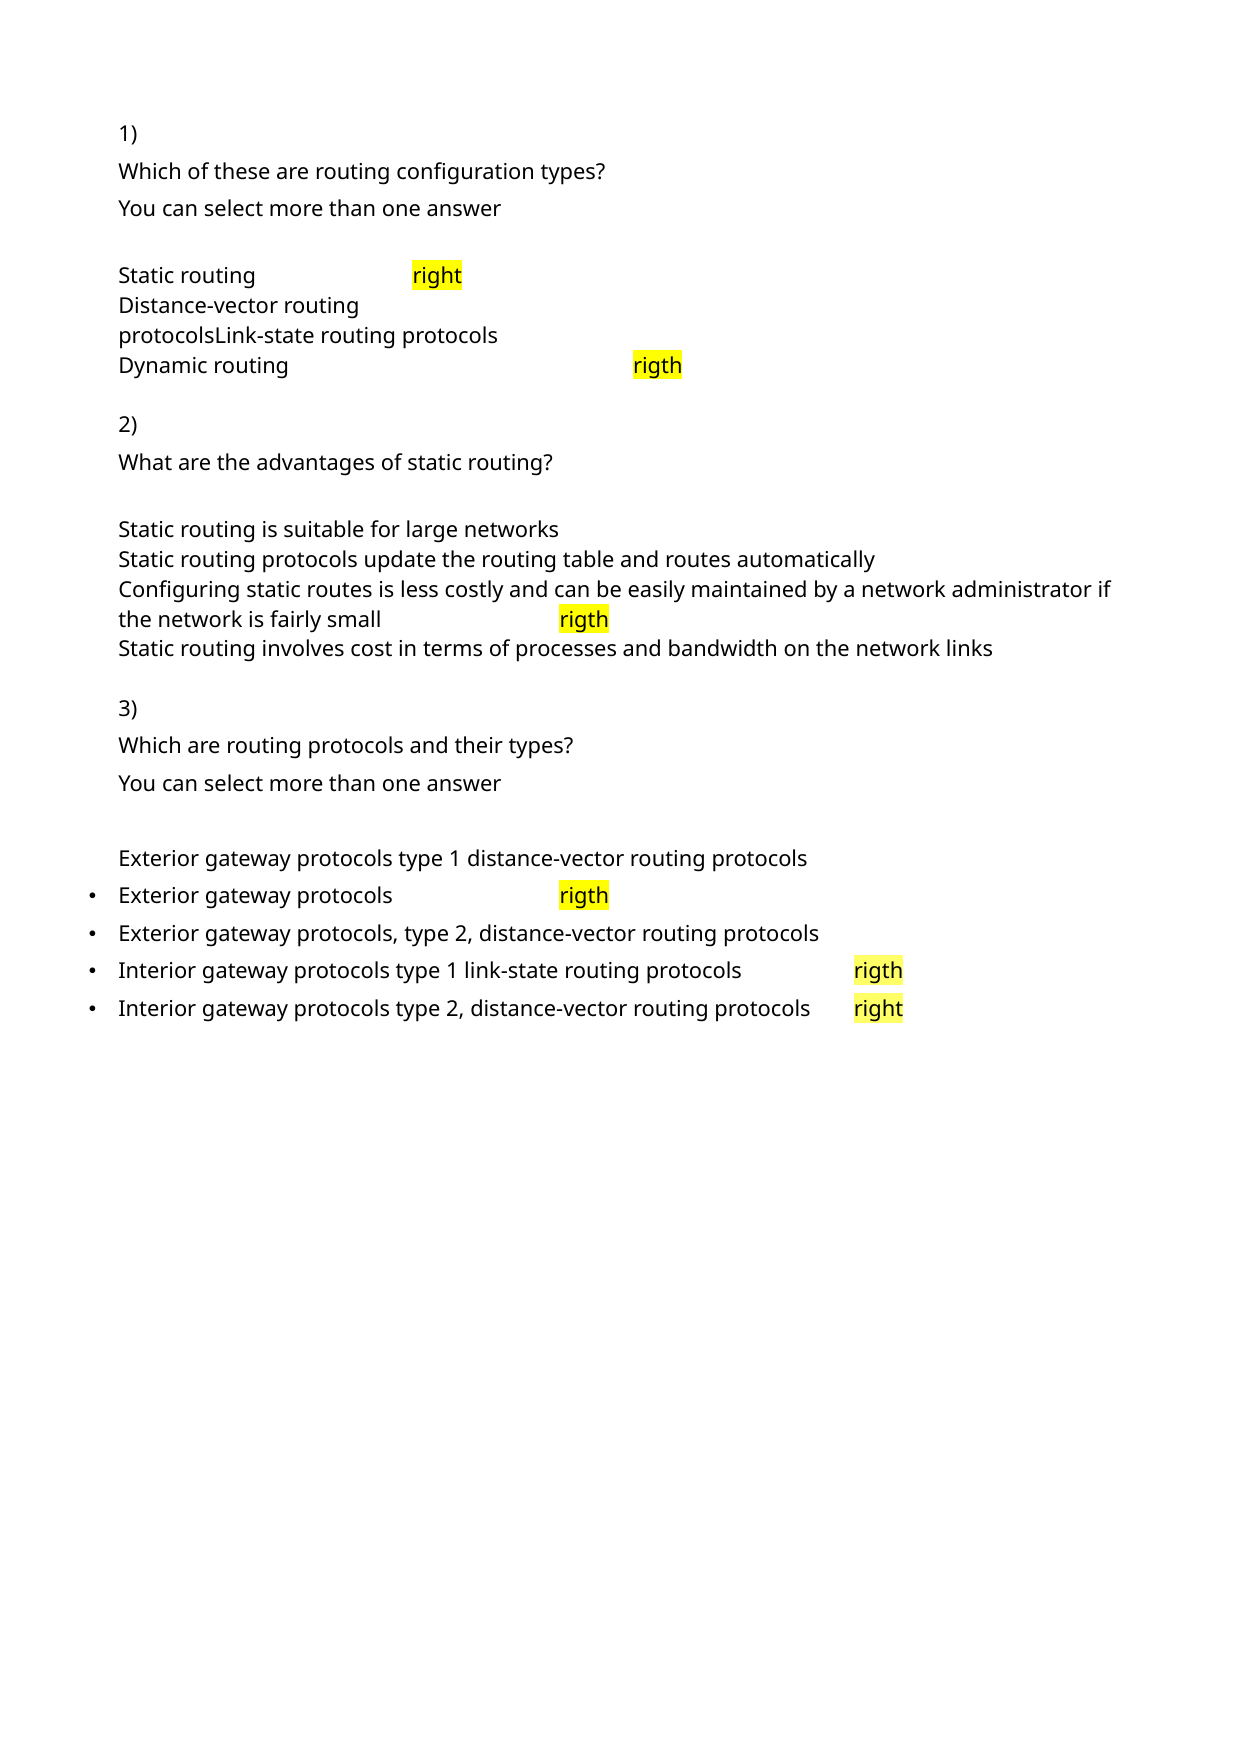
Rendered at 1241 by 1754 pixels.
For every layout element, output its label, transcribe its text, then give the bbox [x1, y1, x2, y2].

text Static routing right [118, 260, 1122, 290]
text Which of these are routing configuration types? [118, 148, 1122, 185]
list Exterior gateway protocols rigth [118, 873, 1122, 910]
text What are the advantages of static routing? [118, 439, 1122, 477]
text Exterior gateway protocols type 1 distance-vector routing protocols [118, 835, 1122, 873]
text protocolsLink-state routing protocols [118, 320, 1122, 350]
text 3) [118, 693, 1114, 723]
text Configuring static routes is less costly and can be easily maintained by a network administrator if the network is fairly small rigth [118, 574, 1122, 633]
text Static routing protocols update the routing table and routes automatically [118, 544, 1122, 574]
text You can select more than one answer [118, 760, 1122, 798]
text Dynamic routing rigth [118, 350, 1122, 379]
text You can select more than one answer [118, 185, 1122, 223]
text Distance-vector routing [118, 290, 1122, 320]
text Static routing is suitable for large networks [118, 514, 1122, 544]
text 2) [118, 409, 1114, 439]
text Which are routing protocols and their types? [118, 723, 1122, 760]
list Exterior gateway protocols, type 2, distance-vector routing protocols [118, 910, 1122, 948]
text 1) [118, 118, 1114, 148]
list Interior gateway protocols type 2, distance-vector routing protocols right [118, 985, 1122, 1023]
list Interior gateway protocols type 1 link-state routing protocols rigth [118, 948, 1122, 985]
text Static routing involves cost in terms of processes and bandwidth on the network links [118, 633, 1122, 663]
